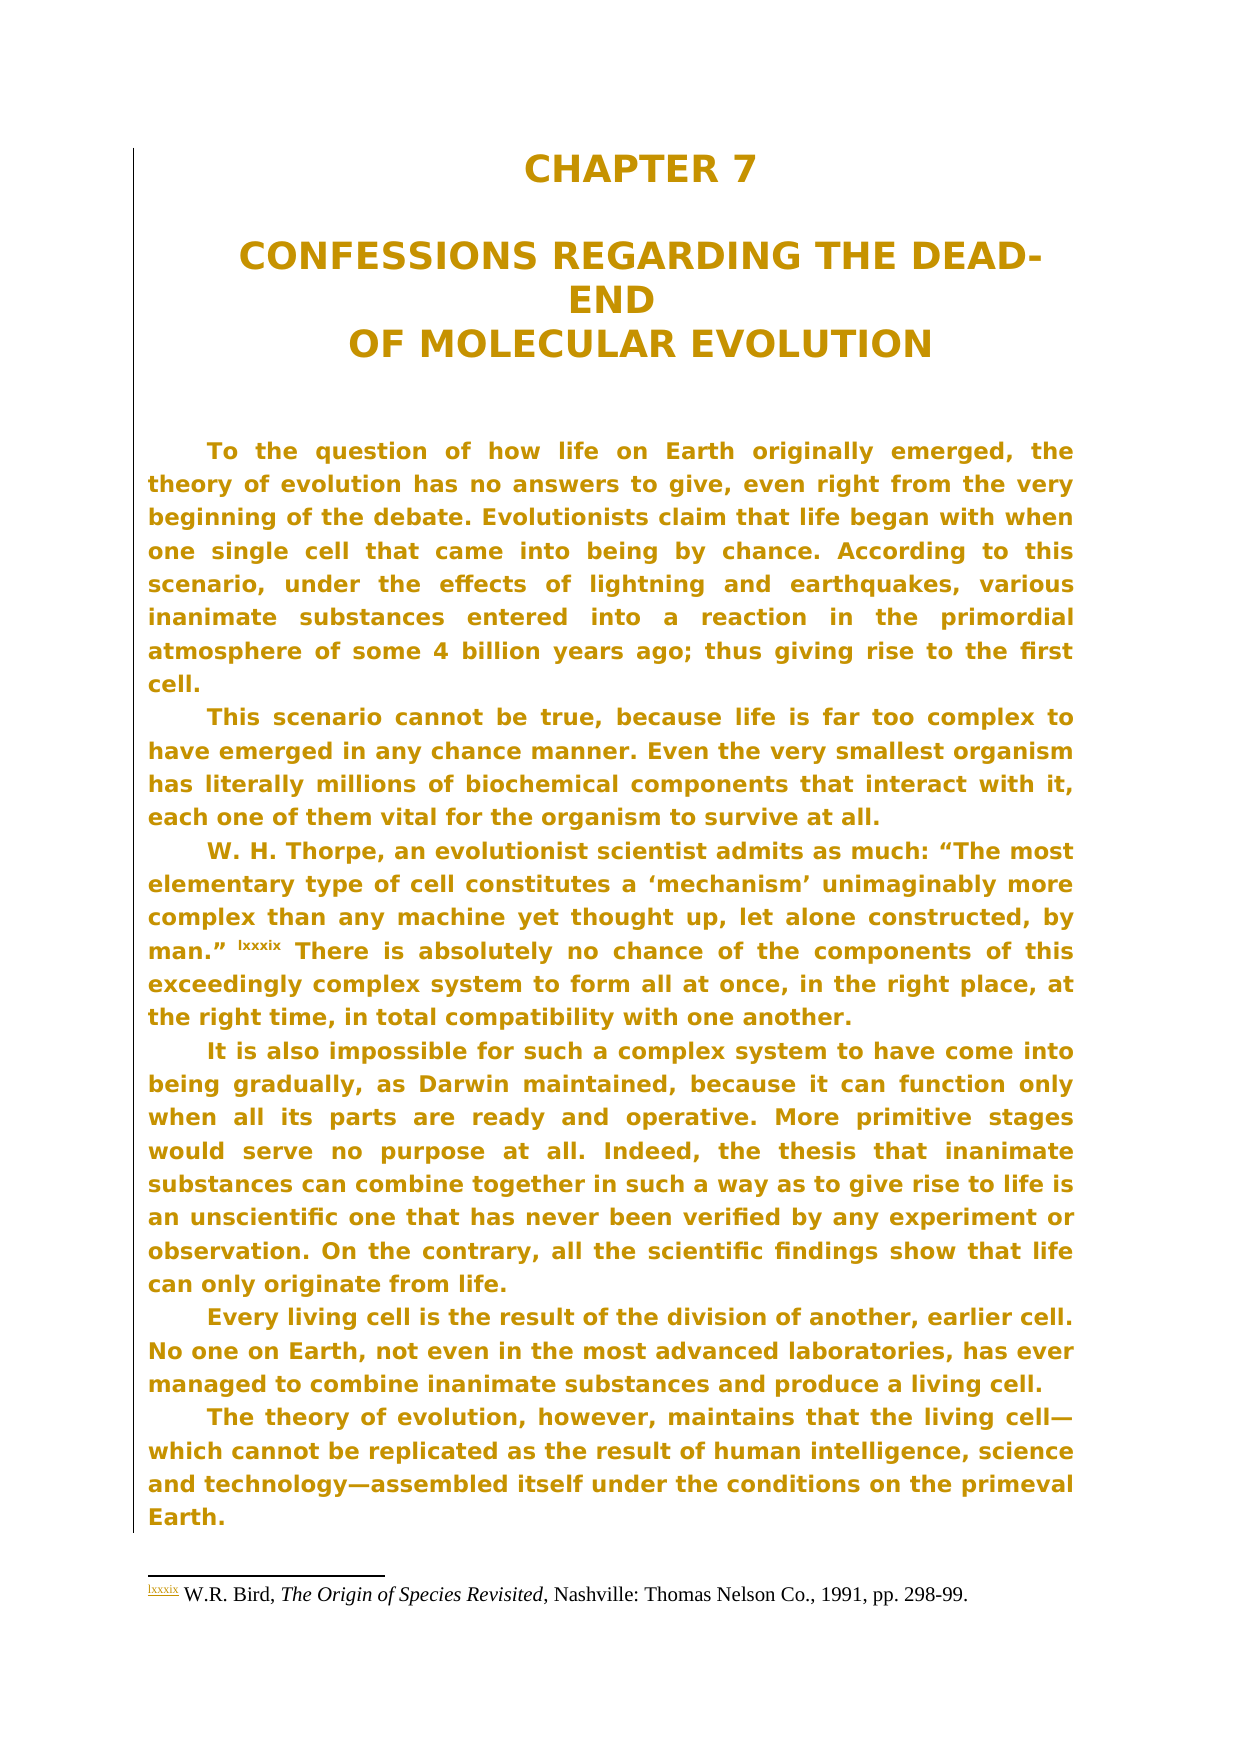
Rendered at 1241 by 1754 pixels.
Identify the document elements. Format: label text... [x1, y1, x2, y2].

text Every living cell is the result of the division of another, earlier cell. No one on Earth, not even in the most advanced laboratories, has ever managed to combine inanimate substances and produce a living cell. [148, 1299, 1075, 1399]
text W.R. Bird, The Origin of Species Revisited, Nashville: Thomas Nelson Co., 1991, pp. 298-99. [148, 1582, 1093, 1606]
text The theory of evolution, however, maintains that the living cell—which cannot be replicated as the result of human intelligence, science and technology—assembled itself under the conditions on the primeval Earth. [148, 1399, 1075, 1532]
text OF MOLECULAR EVOLUTION [148, 322, 1075, 366]
text CHAPTER 7 [148, 148, 1075, 191]
text W. H. Thorpe, an evolutionist scientist admits as much: “The most elementary type of cell constitutes a ‘mechanism’ unimaginably more complex than any machine yet thought up, let alone constructed, by man.” There is absolutely no chance of the components of this exceedingly complex system to form all at once, in the right place, at the right time, in total compatibility with one another. [148, 832, 1075, 1032]
text CONFESSIONS REGARDING THE DEAD-END [148, 235, 1075, 322]
text It is also impossible for such a complex system to have come into being gradually, as Darwin maintained, because it can function only when all its parts are ready and operative. More primitive stages would serve no purpose at all. Indeed, the thesis that inanimate substances can combine together in such a way as to give rise to life is an unscientific one that has never been verified by any experiment or observation. On the contrary, all the scientific findings show that life can only originate from life. [148, 1032, 1075, 1299]
text This scenario cannot be true, because life is far too complex to have emerged in any chance manner. Even the very smallest organism has literally millions of biochemical components that interact with it, each one of them vital for the organism to survive at all. [148, 699, 1075, 832]
text To the question of how life on Earth originally emerged, the theory of evolution has no answers to give, even right from the very beginning of the debate. Evolutionists claim that life began with when one single cell that came into being by chance. According to this scenario, under the effects of lightning and earthquakes, various inanimate substances entered into a reaction in the primordial atmosphere of some 4 billion years ago; thus giving rise to the first cell. [148, 432, 1075, 699]
